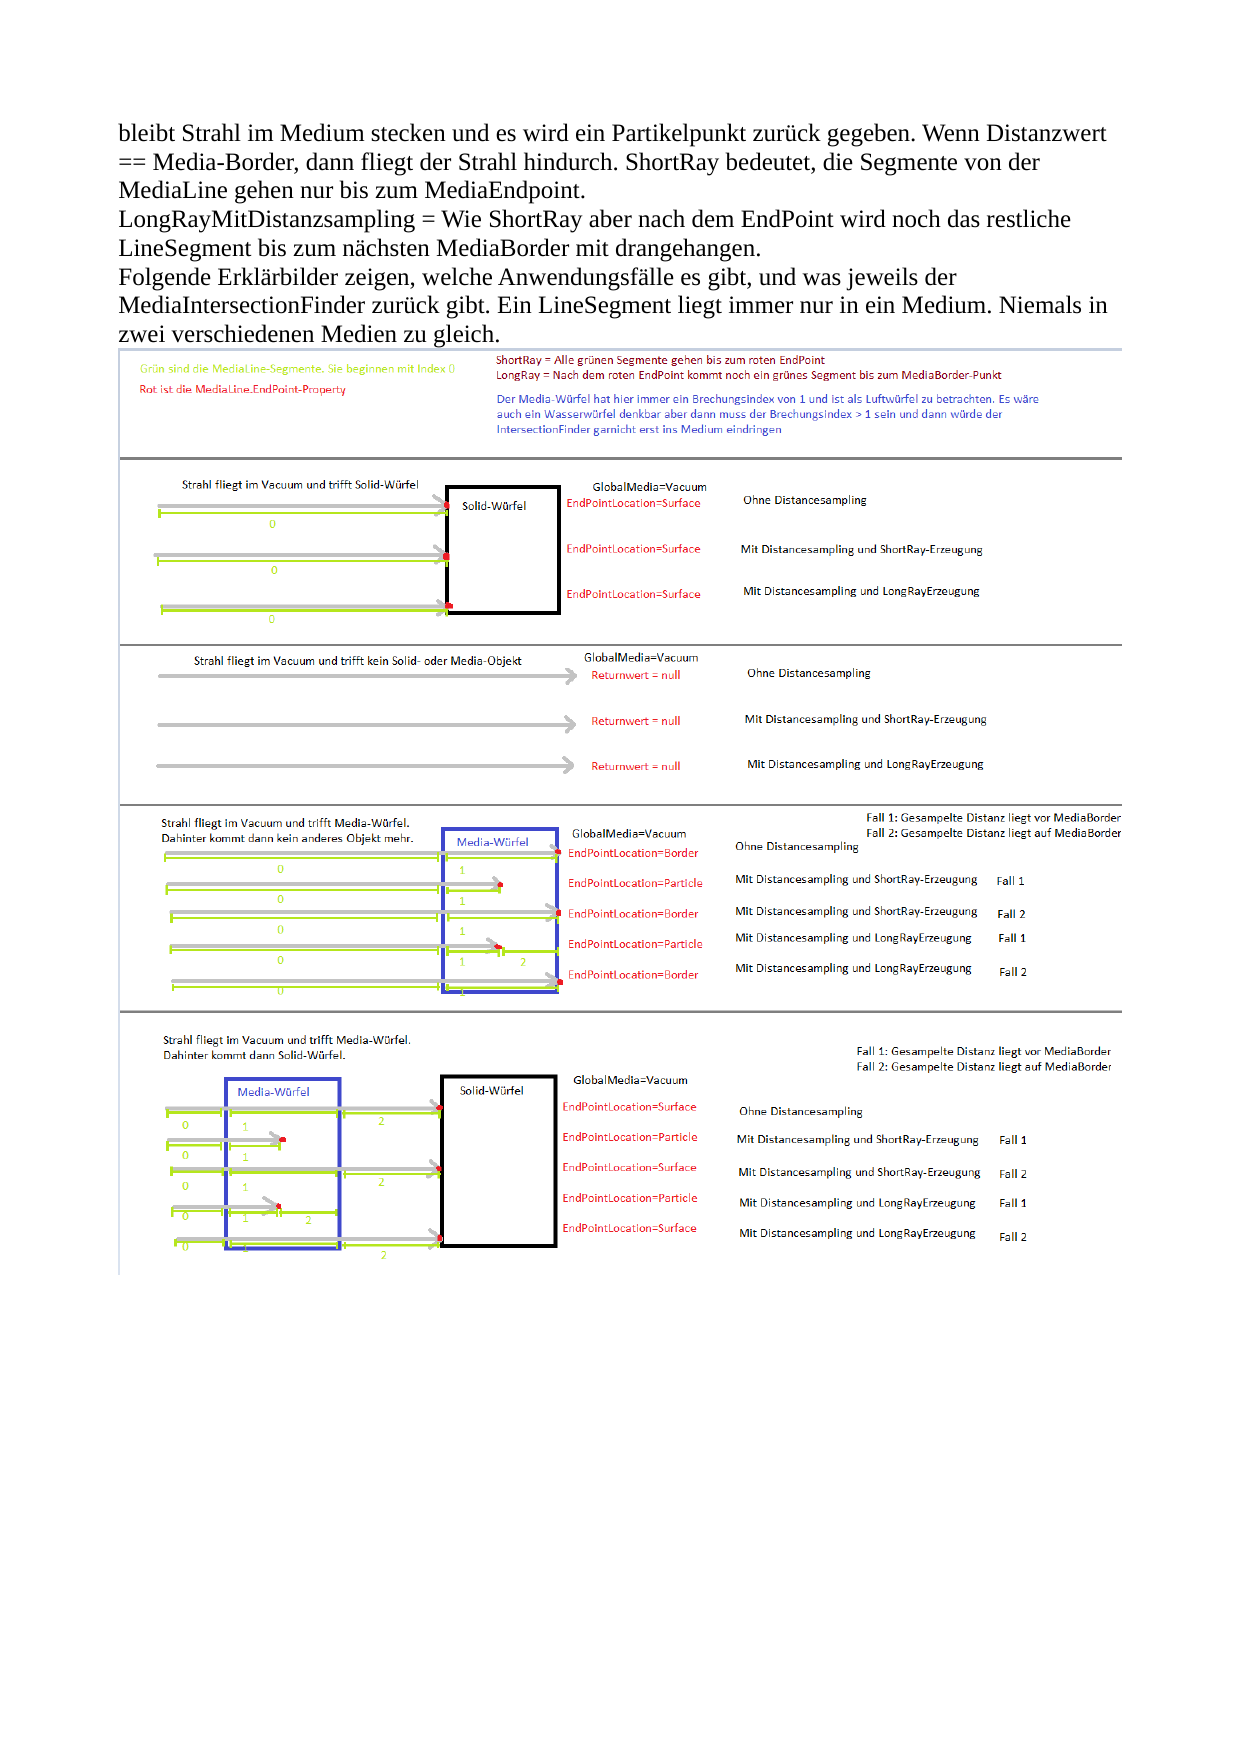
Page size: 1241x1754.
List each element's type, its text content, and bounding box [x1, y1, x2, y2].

text bleibt Strahl im Medium stecken und es wird ein Partikelpunkt zurück gegeben. Wenn Distanzwert == Media-Border, dann fliegt der Strahl hindurch. ShortRay bedeutet, die Segmente von der MediaLine gehen nur bis zum MediaEndpoint. [118, 118, 1122, 204]
text Folgende Erklärbilder zeigen, welche Anwendungsfälle es gibt, und was jeweils der MediaIntersectionFinder zurück gibt. Ein LineSegment liegt immer nur in ein Medium. Niemals in zwei verschiedenen Medien zu gleich. [118, 262, 1122, 348]
picture [118, 348, 1122, 1275]
text LongRayMitDistanzsampling = Wie ShortRay aber nach dem EndPoint wird noch das restliche LineSegment bis zum nächsten MediaBorder mit drangehangen. [118, 204, 1122, 262]
